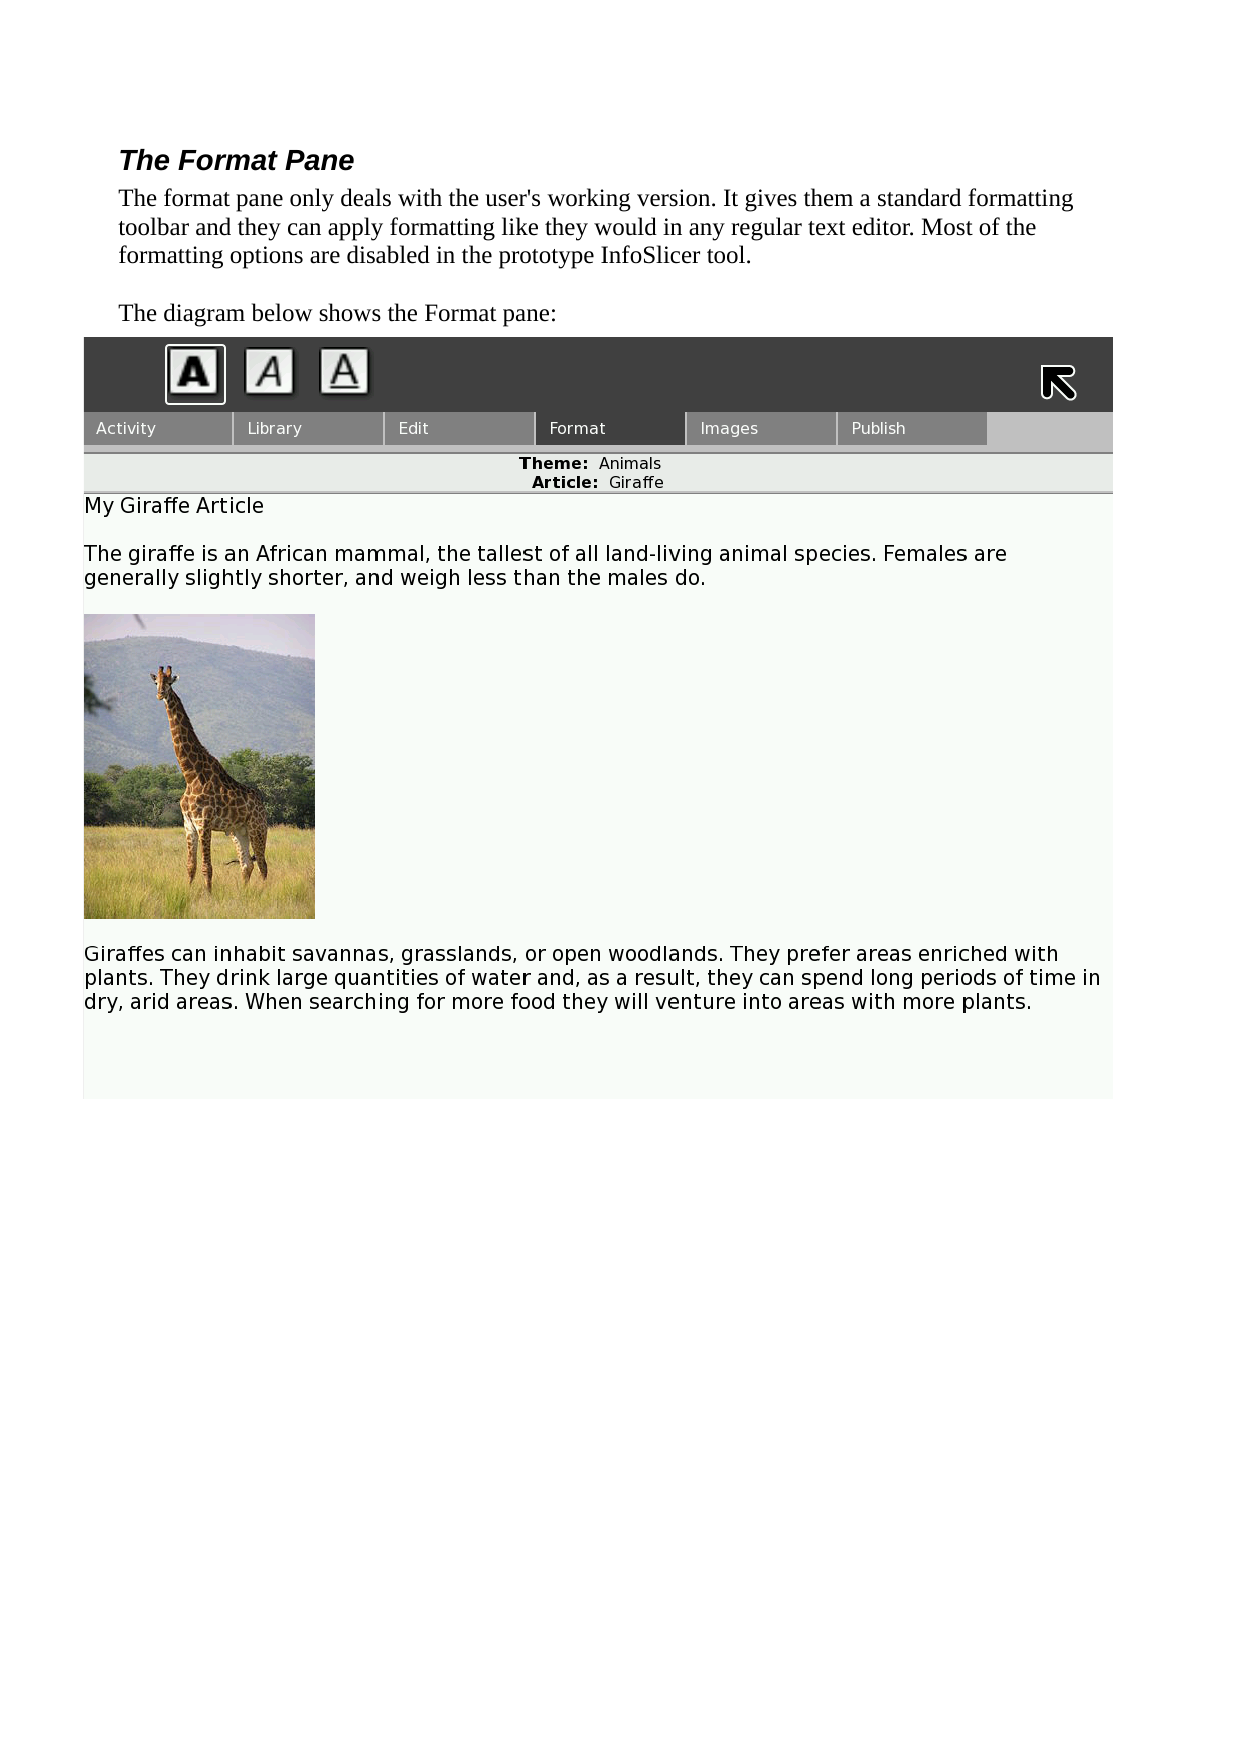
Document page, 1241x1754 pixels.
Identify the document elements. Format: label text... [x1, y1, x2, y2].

text The format pane only deals with the user's working version. It gives them a standard formatting toolbar and they can apply formatting like they would in any regular text editor. Most of the formatting options are disabled in the prototype InfoSlicer tool. [118, 183, 1122, 269]
text The diagram below shows the Format pane: [118, 298, 1122, 327]
subtitle The Format Pane [118, 143, 1122, 177]
